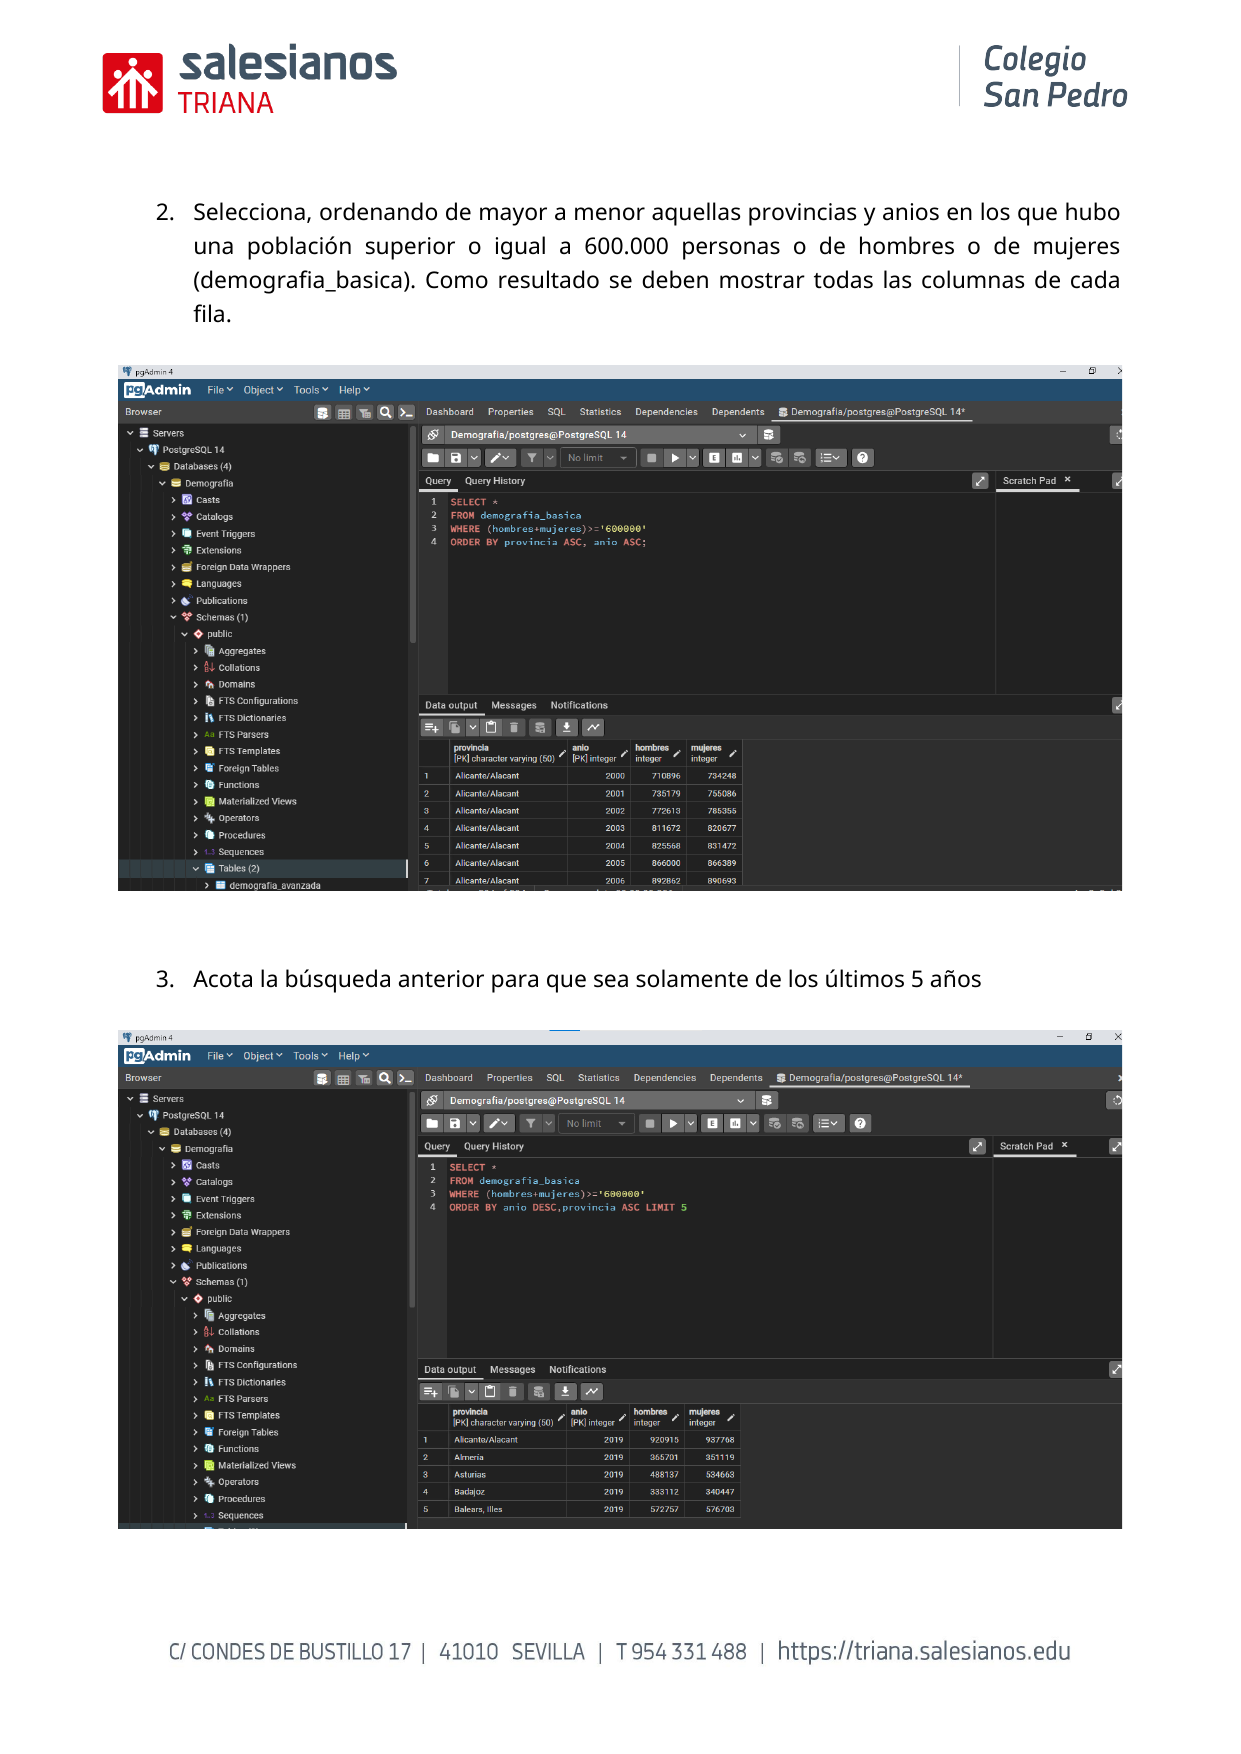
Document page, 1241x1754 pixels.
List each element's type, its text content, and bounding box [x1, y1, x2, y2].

list Selecciona, ordenando de mayor a menor aquellas provincias y anios en los que hubo una población superior o igual a 600.000 personas o de hombres o de mujeres (demografia_basica). Como resultado se deben mostrar todas las columnas de cada fila. [156, 196, 1122, 329]
picture [118, 1030, 1123, 1529]
picture [93, 28, 402, 125]
picture [118, 365, 1123, 891]
picture [951, 32, 1136, 122]
picture [0, 1632, 1241, 1699]
list Acota la búsqueda anterior para que sea solamente de los últimos 5 años [156, 963, 1122, 994]
